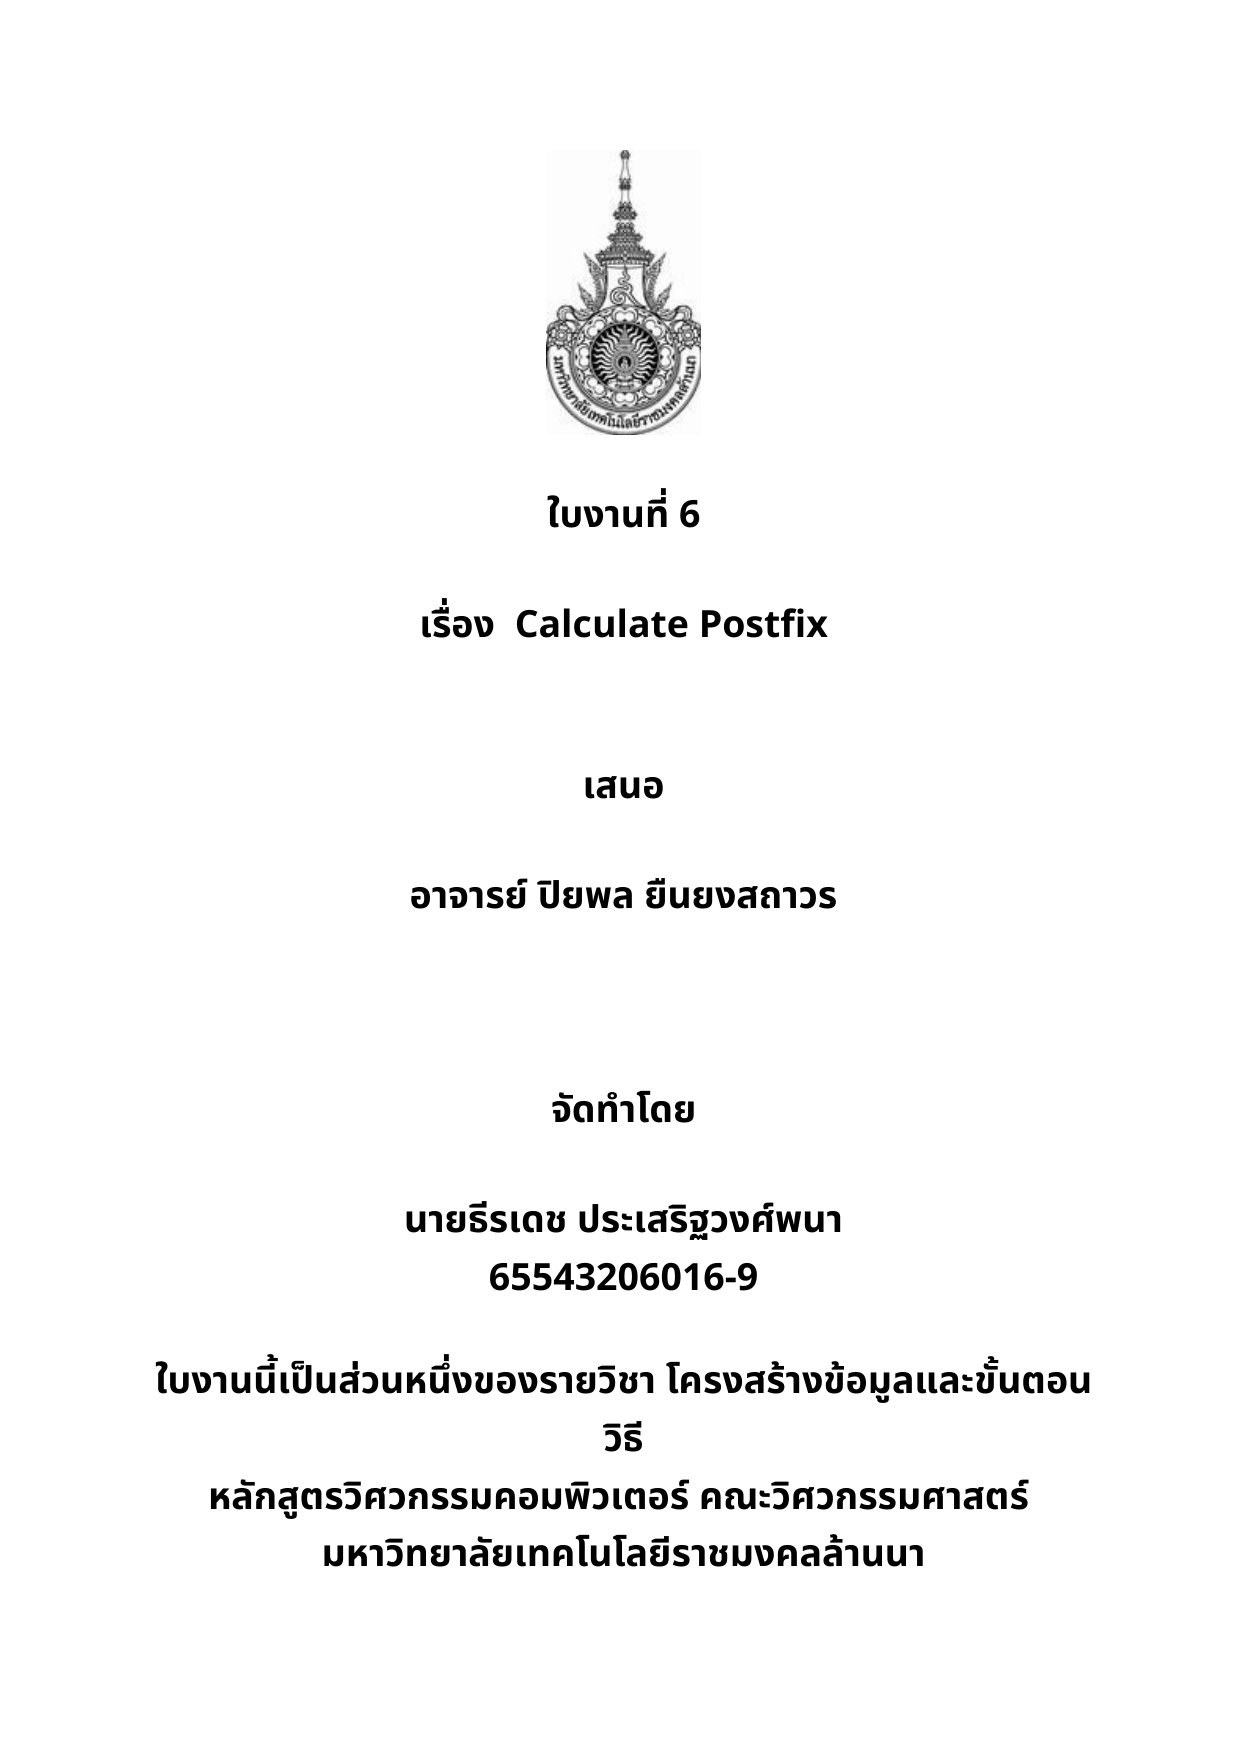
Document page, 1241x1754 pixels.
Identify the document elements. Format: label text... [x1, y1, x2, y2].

text ใบงานนี้เป็นส่วนหนึ่งของรายวิชา โครงสร้างข้อมูลและขั้นตอนวิธี [141, 1354, 1106, 1468]
text มหาวิทยาลัยเทคโนโลยีราชมงคลล้านนา [141, 1527, 1106, 1584]
text ใบงานที่ 6 [141, 487, 1106, 544]
text หลักสูตรวิศวกรรมคอมพิวเตอร์ คณะวิศวกรรมศาสตร์ [141, 1469, 1106, 1526]
text อาจารย์ ปิยพล ยืนยงสถาวร [141, 869, 1106, 926]
text เสนอ [141, 759, 1106, 816]
text 65543206016-9 [141, 1250, 1106, 1301]
text เรื่อง Calculate Postfix [141, 597, 1106, 654]
text จัดทำโดย [141, 1082, 1106, 1139]
text นายธีรเดช ประเสริฐวงศ์พนา [141, 1192, 1106, 1249]
